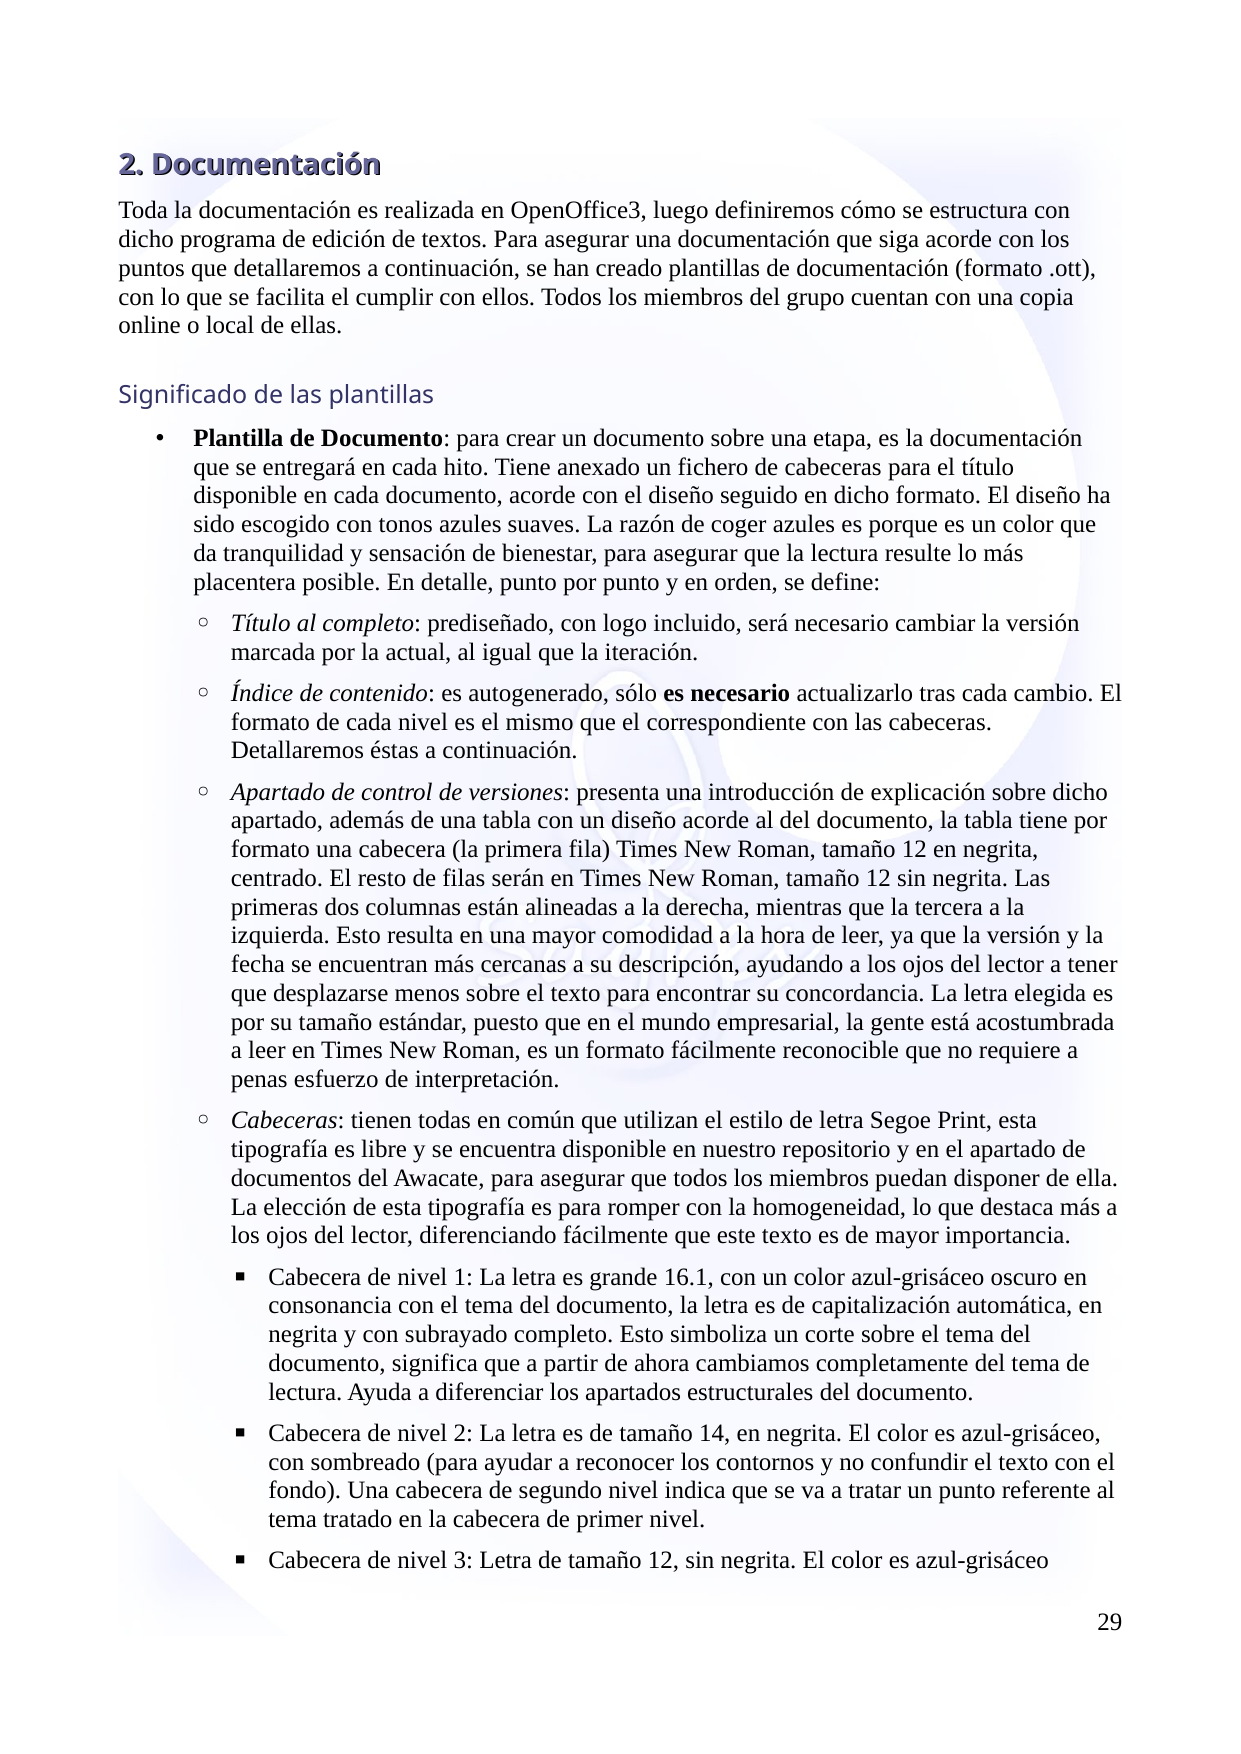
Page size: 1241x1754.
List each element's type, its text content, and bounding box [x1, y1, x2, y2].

picture [118, 339, 1122, 377]
list Apartado de control de versiones: presenta una introducción de explicación sobre dicho apartado, además de una tabla con un diseño acorde al del documento, la tabla tiene por formato una cabecera (la primera fila) Times New Roman, tamaño 12 en negrita, centrado. El resto de filas serán en Times New Roman, tamaño 12 sin negrita. Las primeras dos columnas están alineadas a la derecha, mientras que la tercera a la izquierda. Esto resulta en una mayor comodidad a la hora de leer, ya que la versión y la fecha se encuentran más cercanas a su descripción, ayudando a los ojos del lector a tener que desplazarse menos sobre el texto para encontrar su concordancia. La letra elegida es por su tamaño estándar, puesto que en el mundo empresarial, la gente está acostumbrada a leer en Times New Roman, es un formato fácilmente reconocible que no requiere a penas esfuerzo de interpretación. [193, 777, 1122, 1093]
list Cabecera de nivel 3: Letra de tamaño 12, sin negrita. El color es azul-grisáceo [231, 1546, 1122, 1574]
list Cabeceras: tienen todas en común que utilizan el estilo de letra Segoe Print, esta tipografía es libre y se encuentra disponible en nuestro repositorio y en el apartado de documentos del Awacate, para asegurar que todos los miembros puedan disponer de ella. La elección de esta tipografía es para romper con la homogeneidad, lo que destaca más a los ojos del lector, diferenciando fácilmente que este texto es de mayor importancia. [193, 1106, 1122, 1249]
subtitle Significado de las plantillas [118, 377, 1122, 411]
list Cabecera de nivel 1: La letra es grande 16.1, con un color azul-grisáceo oscuro en consonancia con el tema del documento, la letra es de capitalización automática, en negrita y con subrayado completo. Esto simboliza un corte sobre el tema del documento, significa que a partir de ahora cambiamos completamente del tema de lectura. Ayuda a diferenciar los apartados estructurales del documento. [231, 1262, 1122, 1406]
list Título al completo: prediseñado, con logo incluido, será necesario cambiar la versión marcada por la actual, al igual que la iteración. [193, 608, 1122, 666]
list Plantilla de Documento: para crear un documento sobre una etapa, es la documentación que se entregará en cada hito. Tiene anexado un fichero de cabeceras para el título disponible en cada documento, acorde con el diseño seguido en dicho formato. El diseño ha sido escogido con tonos azules suaves. La razón de coger azules es porque es un color que da tranquilidad y sensación de bienestar, para asegurar que la lectura resulte lo más placentera posible. En detalle, punto por punto y en orden, se define: [156, 423, 1122, 596]
picture [118, 183, 1122, 195]
list Índice de contenido: es autogenerado, sólo es necesario actualizarlo tras cada cambio. El formato de cada nivel es el mismo que el correspondiente con las cabeceras. Detallaremos éstas a continuación. [193, 678, 1122, 764]
picture [118, 411, 1122, 1636]
list Cabecera de nivel 2: La letra es de tamaño 14, en negrita. El color es azul-grisáceo, con sombreado (para ayudar a reconocer los contornos y no confundir el texto con el fondo). Una cabecera de segundo nivel indica que se va a tratar un punto referente al tema tratado en la cabecera de primer nivel. [231, 1418, 1122, 1533]
picture [118, 118, 1122, 143]
text Toda la documentación es realizada en OpenOffice3, luego definiremos cómo se estructura con dicho programa de edición de textos. Para asegurar una documentación que siga acorde con los puntos que detallaremos a continuación, se han creado plantillas de documentación (formato .ott), con lo que se facilita el cumplir con ellos. Todos los miembros del grupo cuentan con una copia online o local de ellas. [118, 195, 1122, 339]
subtitle 2. Documentación [118, 143, 1122, 183]
